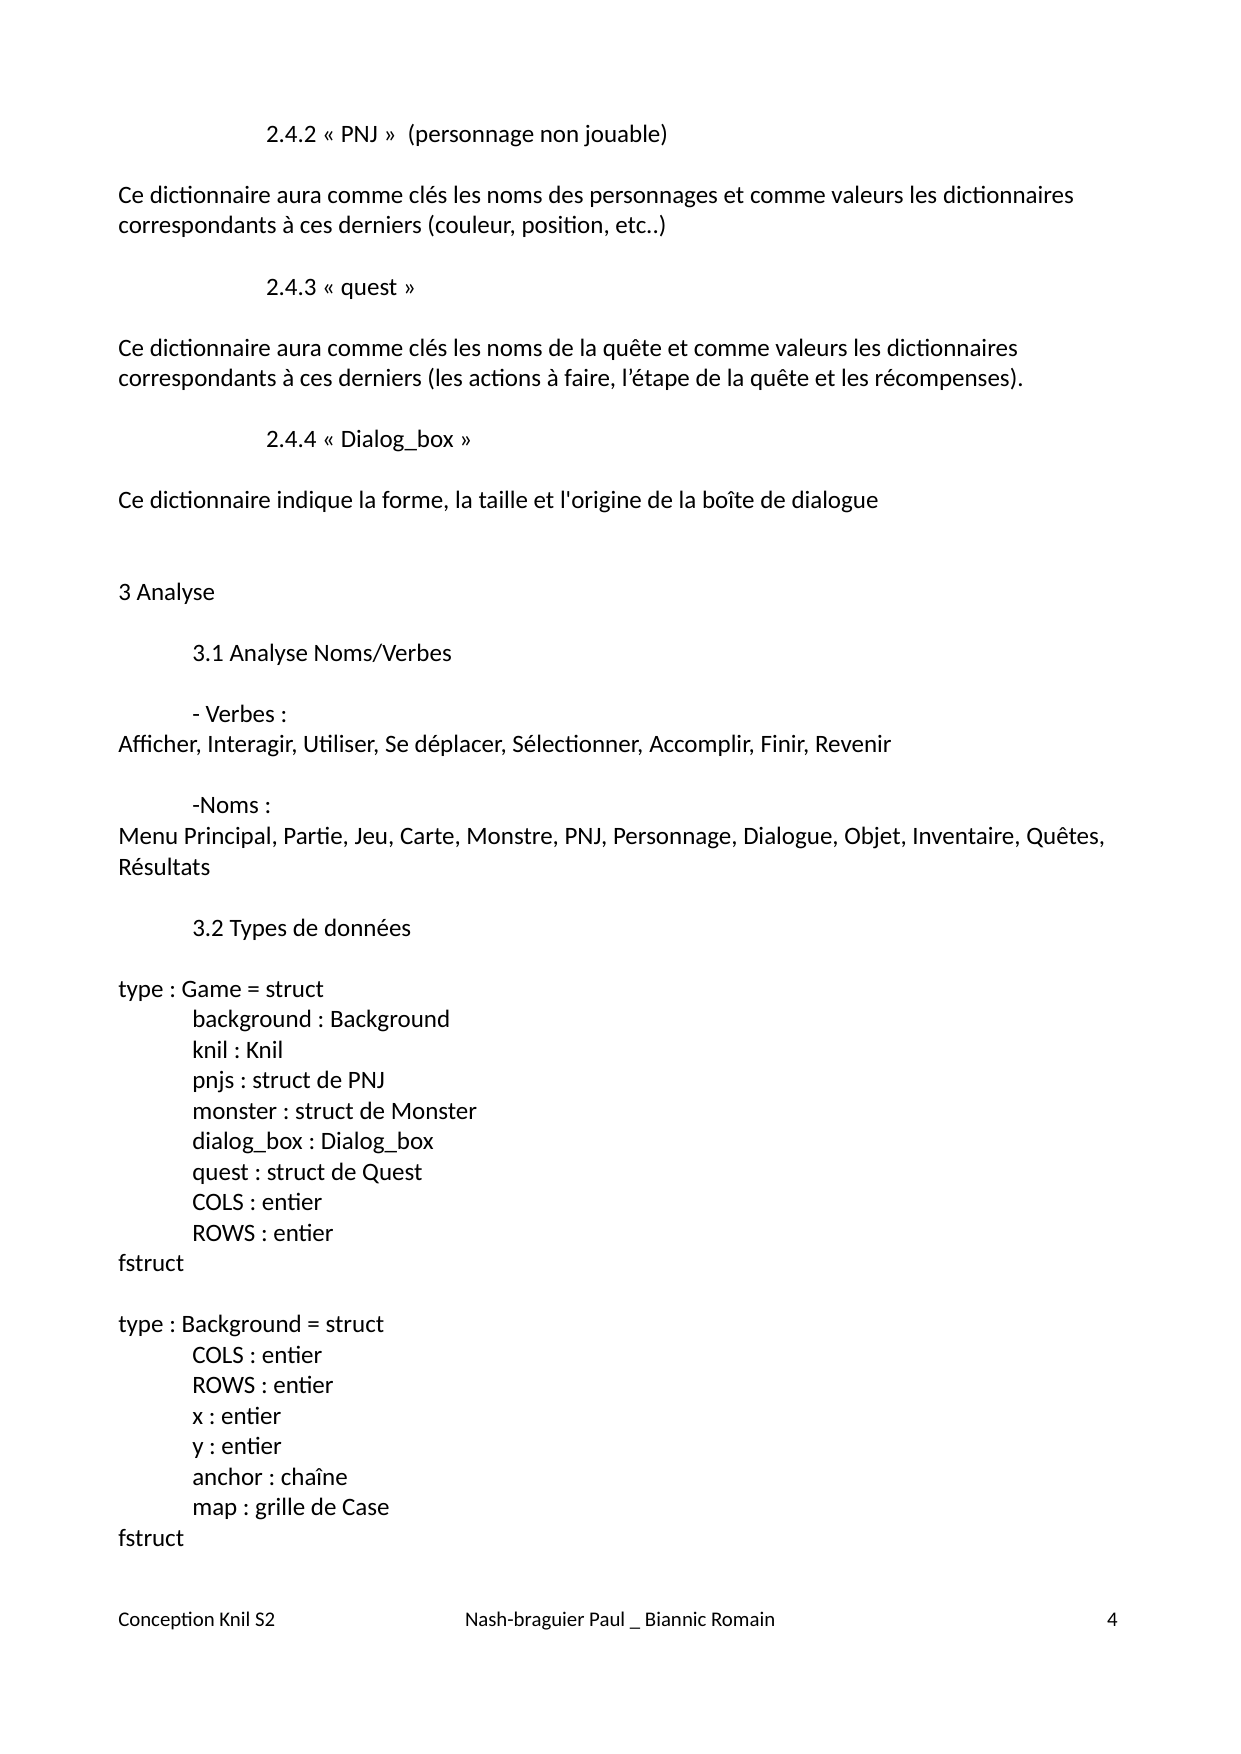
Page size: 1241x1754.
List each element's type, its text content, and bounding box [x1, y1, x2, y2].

text quest : struct de Quest [118, 1156, 1122, 1186]
text knil : Knil [118, 1034, 1122, 1064]
text Menu Principal, Partie, Jeu, Carte, Monstre, PNJ, Personnage, Dialogue, Objet, Inventaire, Quêtes, Résultats [118, 820, 1122, 881]
text map : grille de Case [118, 1492, 1122, 1522]
text anchor : chaîne [118, 1461, 1122, 1492]
text Ce dictionnaire aura comme clés les noms des personnages et comme valeurs les dictionnaires correspondants à ces derniers (couleur, position, etc..) [118, 179, 1122, 240]
text type : Game = struct [118, 973, 1122, 1003]
text COLS : entier [118, 1339, 1122, 1369]
text ROWS : entier [118, 1217, 1122, 1247]
text pnjs : struct de PNJ [118, 1064, 1122, 1095]
text 2.4.2 « PNJ » (personnage non jouable) [118, 118, 1122, 149]
text background : Background [118, 1003, 1122, 1034]
text type : Background = struct [118, 1308, 1122, 1339]
text fstruct [118, 1247, 1122, 1278]
text COLS : entier [118, 1186, 1122, 1217]
text dialog_box : Dialog_box [118, 1125, 1122, 1156]
text 2.4.4 « Dialog_box » [118, 423, 1122, 454]
text Afficher, Interagir, Utiliser, Se déplacer, Sélectionner, Accomplir, Finir, Revenir [118, 728, 1122, 759]
text 2.4.3 « quest » [118, 271, 1122, 301]
text x : entier [118, 1400, 1122, 1431]
text y : entier [118, 1431, 1122, 1461]
text Ce dictionnaire aura comme clés les noms de la quête et comme valeurs les dictionnaires correspondants à ces derniers (les actions à faire, l’étape de la quête et les récompenses). [118, 332, 1122, 393]
text 3 Analyse [118, 576, 1122, 606]
text fstruct [118, 1522, 1122, 1553]
text Ce dictionnaire indique la forme, la taille et l'origine de la boîte de dialogue [118, 484, 1122, 515]
text - Verbes : [118, 698, 1122, 728]
text 3.2 Types de données [118, 912, 1122, 942]
text ROWS : entier [118, 1369, 1122, 1400]
text -Noms : [118, 789, 1122, 820]
text 3.1 Analyse Noms/Verbes [118, 637, 1122, 667]
text monster : struct de Monster [118, 1095, 1122, 1125]
